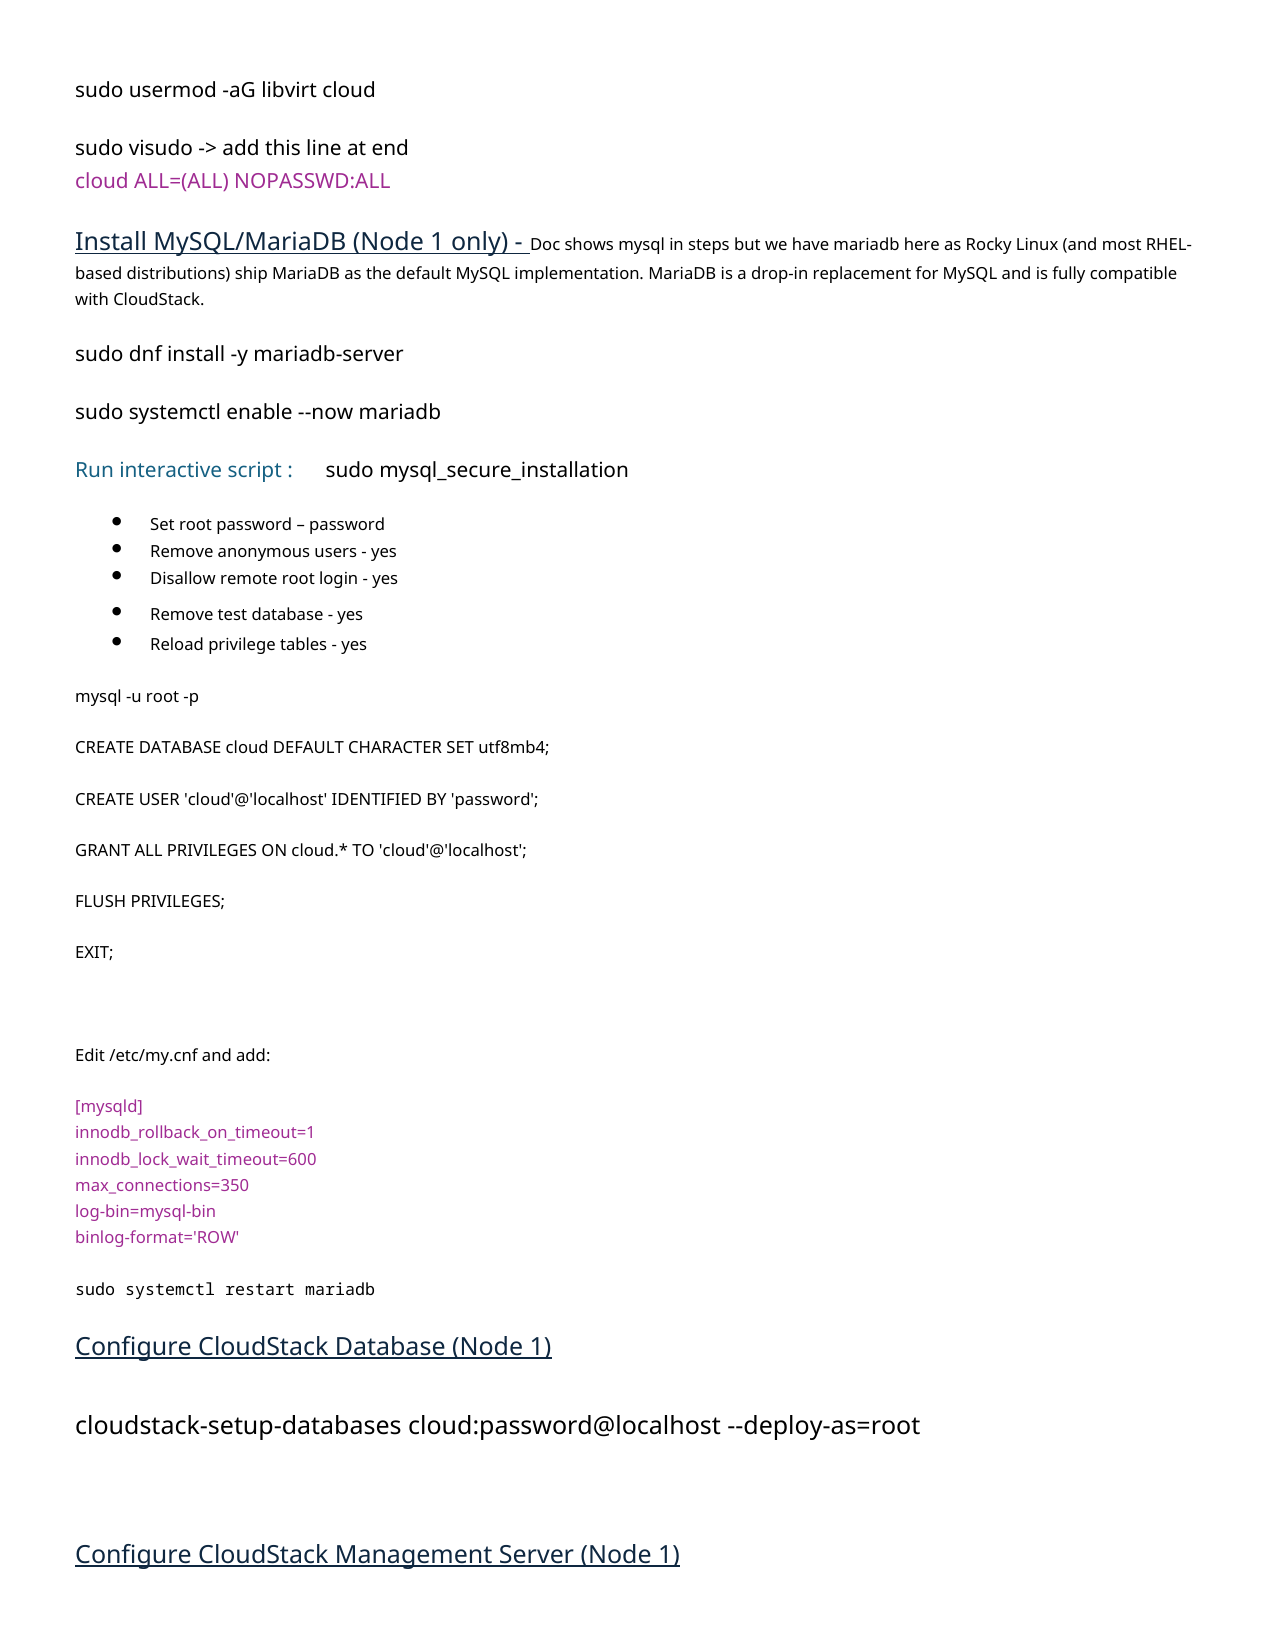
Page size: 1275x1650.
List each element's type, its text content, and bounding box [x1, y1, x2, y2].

text sudo systemctl enable --now mariadb [75, 397, 1200, 425]
text mysql -u root -p [75, 684, 1200, 707]
text Configure CloudStack Database (Node 1) cloudstack-setup-databases cloud:password@localhost --deploy-as=root [75, 1328, 1200, 1441]
text sudo visudo -> add this line at end cloud ALL=(ALL) NOPASSWD:ALL [75, 133, 1200, 194]
text CREATE USER 'cloud'@'localhost' IDENTIFIED BY 'password'; [75, 787, 1200, 810]
list Disallow remote root login - yes [112, 566, 1200, 589]
list Set root password – password [112, 513, 1200, 536]
list Remove test database - yes [112, 593, 1200, 627]
list Remove anonymous users - yes [112, 539, 1200, 563]
text sudo systemctl restart mariadb [75, 1277, 1200, 1300]
text FLUSH PRIVILEGES; [75, 889, 1200, 912]
text Install MySQL/MariaDB (Node 1 only) - Doc shows mysql in steps but we have mariadb here as Rocky Linux (and most RHEL-based distributions) ship MariaDB as the default MySQL implementation. MariaDB is a drop-in replacement for MySQL and is fully compatible with CloudStack. [75, 224, 1200, 310]
text Run interactive script : sudo mysql_secure_installation [75, 455, 1200, 483]
text [mysqld] innodb_rollback_on_timeout=1 innodb_lock_wait_timeout=600 max_connections=350 log-bin=mysql-bin binlog-format='ROW' [75, 1094, 1200, 1248]
text EXIT; [75, 941, 1200, 963]
text sudo dnf install -y mariadb-server [75, 339, 1200, 367]
text sudo usermod -aG libvirt cloud [75, 75, 1200, 103]
text GRANT ALL PRIVILEGES ON cloud.* TO 'cloud'@'localhost'; [75, 838, 1200, 861]
list Reload privilege tables - yes [112, 633, 1200, 656]
text CREATE DATABASE cloud DEFAULT CHARACTER SET utf8mb4; [75, 736, 1200, 758]
text Configure CloudStack Management Server (Node 1) [75, 1536, 1200, 1570]
text Edit /etc/my.cnf and add: [75, 1043, 1200, 1066]
